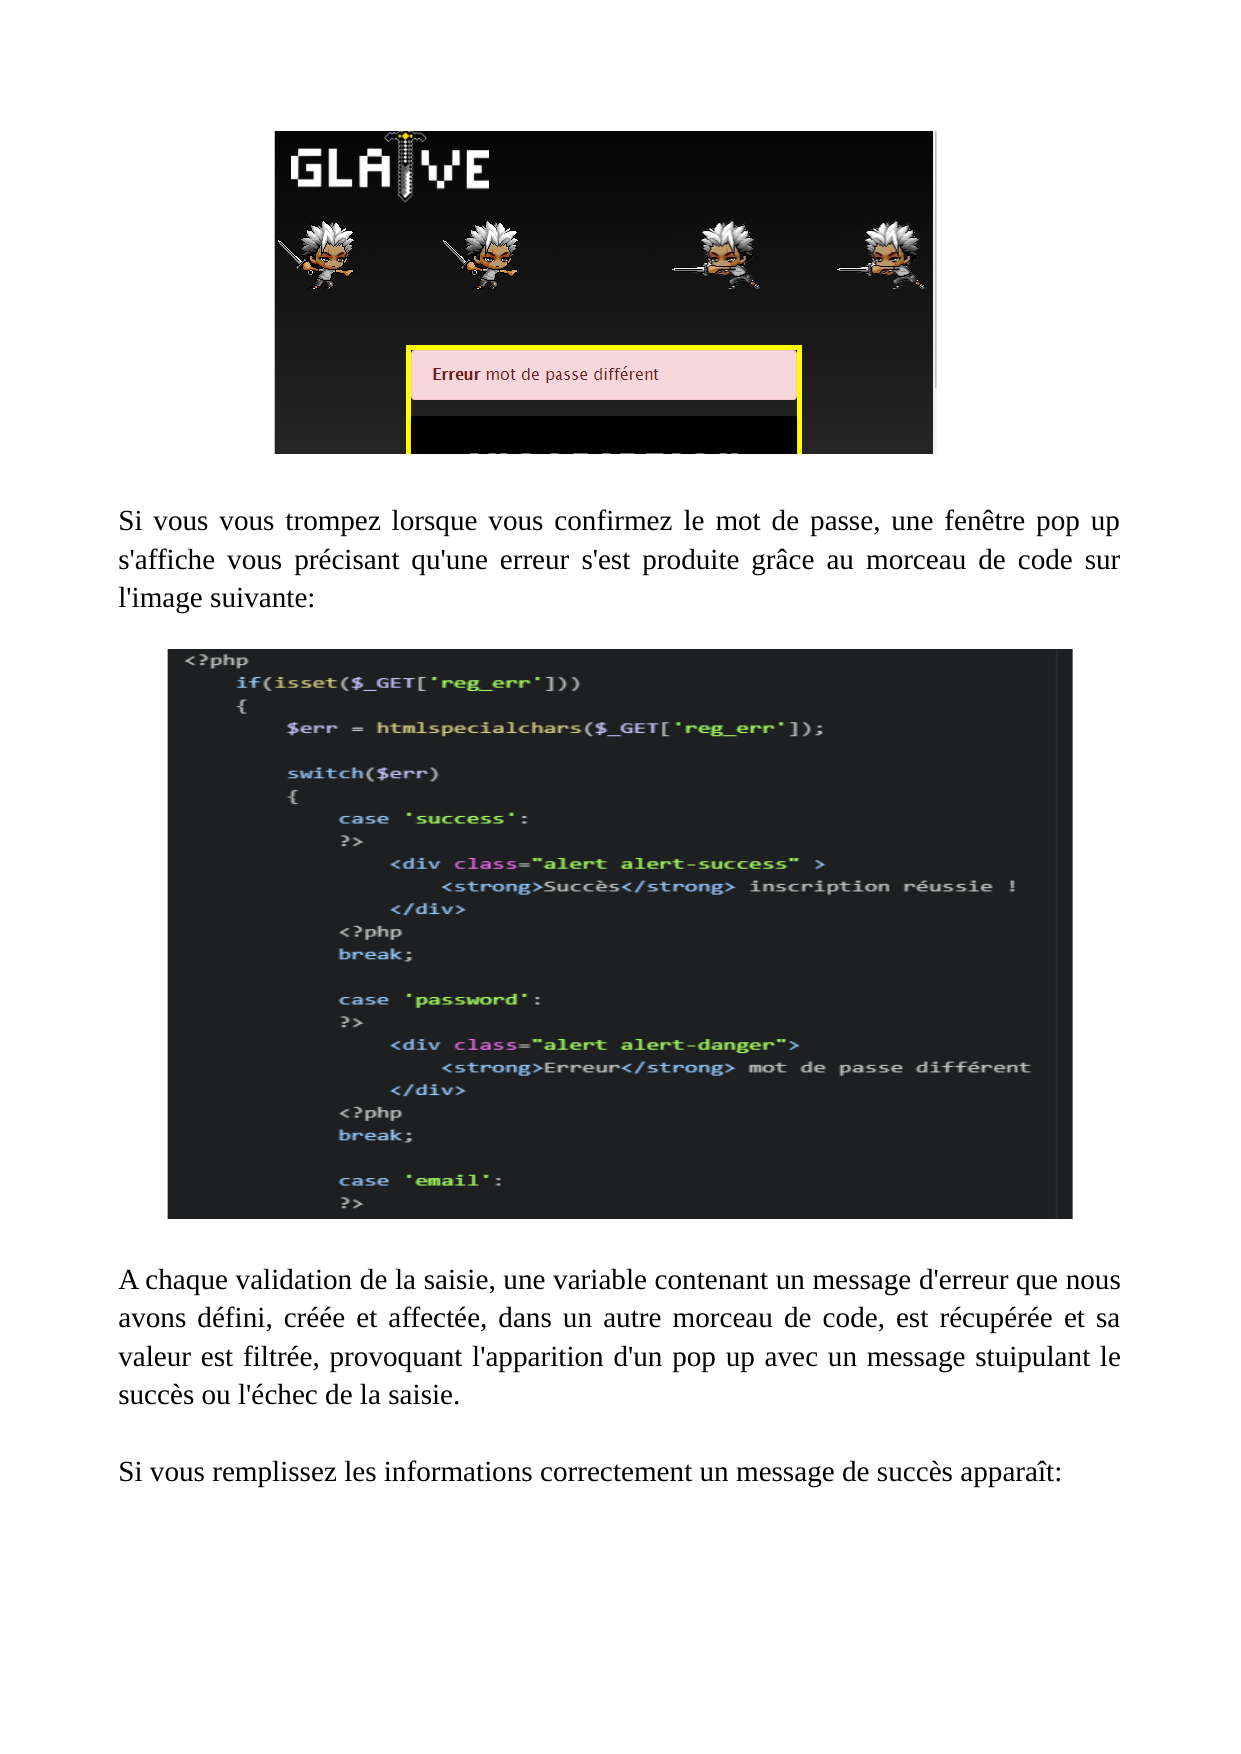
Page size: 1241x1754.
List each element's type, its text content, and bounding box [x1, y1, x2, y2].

text Si vous vous trompez lorsque vous confirmez le mot de passe, une fenêtre pop up s'affiche vous précisant qu'une erreur s'est produite grâce au morceau de code sur l'image suivante: [118, 503, 1122, 614]
picture [274, 131, 937, 454]
text Si vous remplissez les informations correctement un message de succès apparaît: [118, 1454, 1122, 1488]
picture [167, 649, 1073, 1219]
text A chaque validation de la saisie, une variable contenant un message d'erreur que nous avons défini, créée et affectée, dans un autre morceau de code, est récupérée et sa valeur est filtrée, provoquant l'apparition d'un pop up avec un message stuipulant le succès ou l'échec de la saisie. [118, 1262, 1122, 1411]
